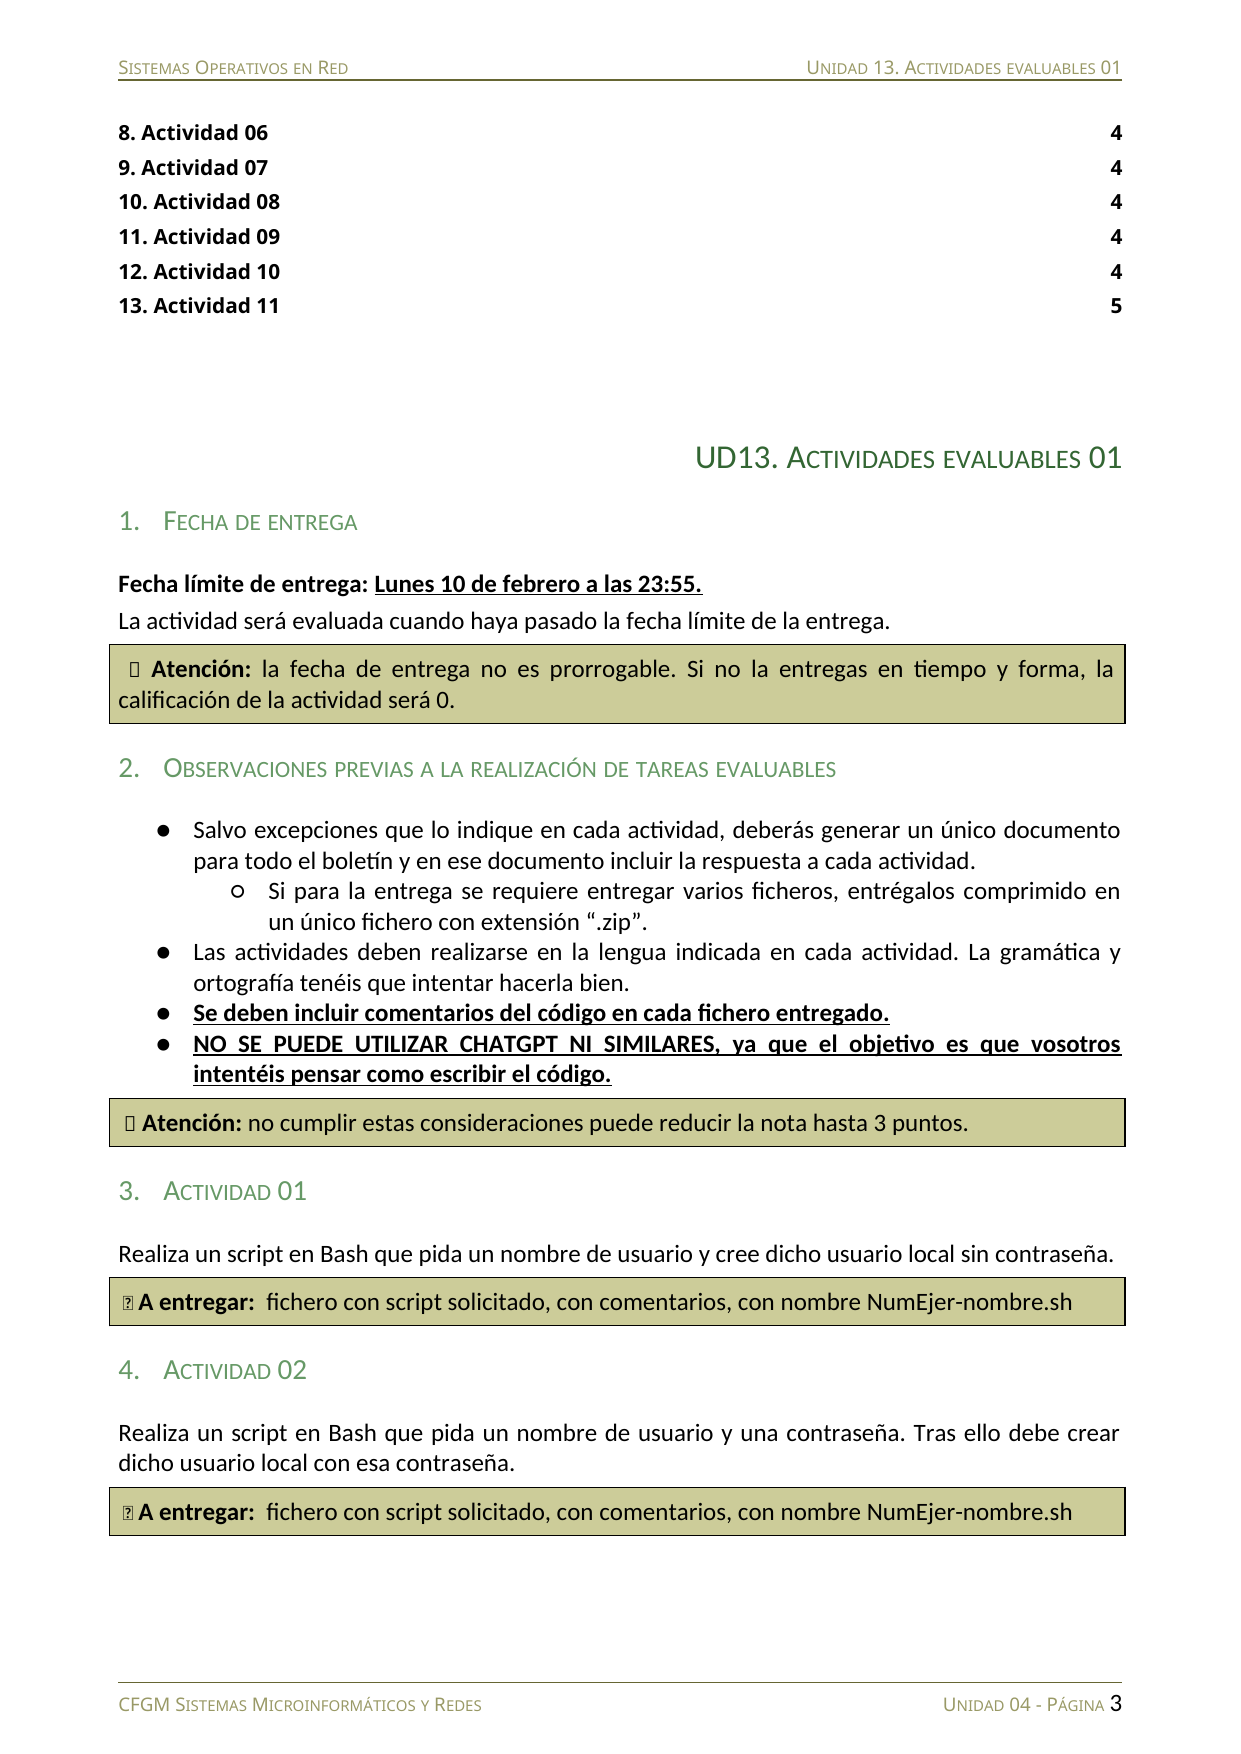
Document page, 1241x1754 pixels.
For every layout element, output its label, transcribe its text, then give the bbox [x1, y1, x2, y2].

text UD13. Actividades evaluables 01 [118, 437, 1122, 477]
text Realiza un script en Bash que pida un nombre de usuario y una contraseña. Tras ello debe crear dicho usuario local con esa contraseña. [118, 1417, 1122, 1478]
text 11. Actividad 09 4 [118, 222, 1122, 251]
list Salvo excepciones que lo indique en cada actividad, deberás generar un único documento para todo el boletín y en ese documento incluir la respuesta a cada actividad. [156, 814, 1122, 876]
list Si para la entrega se requiere entregar varios ficheros, entrégalos comprimido en un único fichero con extensión “.zip”. [231, 876, 1122, 937]
text ❕ Atención: no cumplir estas consideraciones puede reducir la nota hasta 3 puntos. [110, 1099, 1124, 1146]
subtitle Actividad 02 [118, 1351, 1122, 1387]
text 13. Actividad 11 5 [118, 291, 1122, 320]
list Se deben incluir comentarios del código en cada fichero entregado. [156, 998, 1122, 1028]
text La actividad será evaluada cuando haya pasado la fecha límite de la entrega. [118, 605, 1122, 635]
text 📕 A entregar: fichero con script solicitado, con comentarios, con nombre NumEjer-nombre.sh [110, 1278, 1124, 1325]
text 📕 A entregar: fichero con script solicitado, con comentarios, con nombre NumEjer-nombre.sh [110, 1488, 1124, 1535]
subtitle Fecha de entrega [118, 502, 1122, 538]
text Fecha límite de entrega: Lunes 10 de febrero a las 23:55. [118, 568, 1122, 598]
text 12. Actividad 10 4 [118, 257, 1122, 285]
text ❕ Atención: la fecha de entrega no es prorrogable. Si no la entregas en tiempo y forma, la calificación de la actividad será 0. [110, 645, 1124, 723]
text 8. Actividad 06 4 [118, 118, 1122, 146]
text 10. Actividad 08 4 [118, 187, 1122, 216]
text Realiza un script en Bash que pida un nombre de usuario y cree dicho usuario local sin contraseña. [118, 1238, 1122, 1268]
text 9. Actividad 07 4 [118, 153, 1122, 181]
list NO SE PUEDE UTILIZAR CHATGPT NI SIMILARES, ya que el objetivo es que vosotros intentéis pensar como escribir el código. [156, 1028, 1122, 1089]
list Las actividades deben realizarse en la lengua indicada en cada actividad. La gramática y ortografía tenéis que intentar hacerla bien. [156, 937, 1122, 998]
subtitle Actividad 01 [118, 1172, 1122, 1208]
subtitle Observaciones previas a la realización de tareas evaluables [118, 749, 1122, 784]
